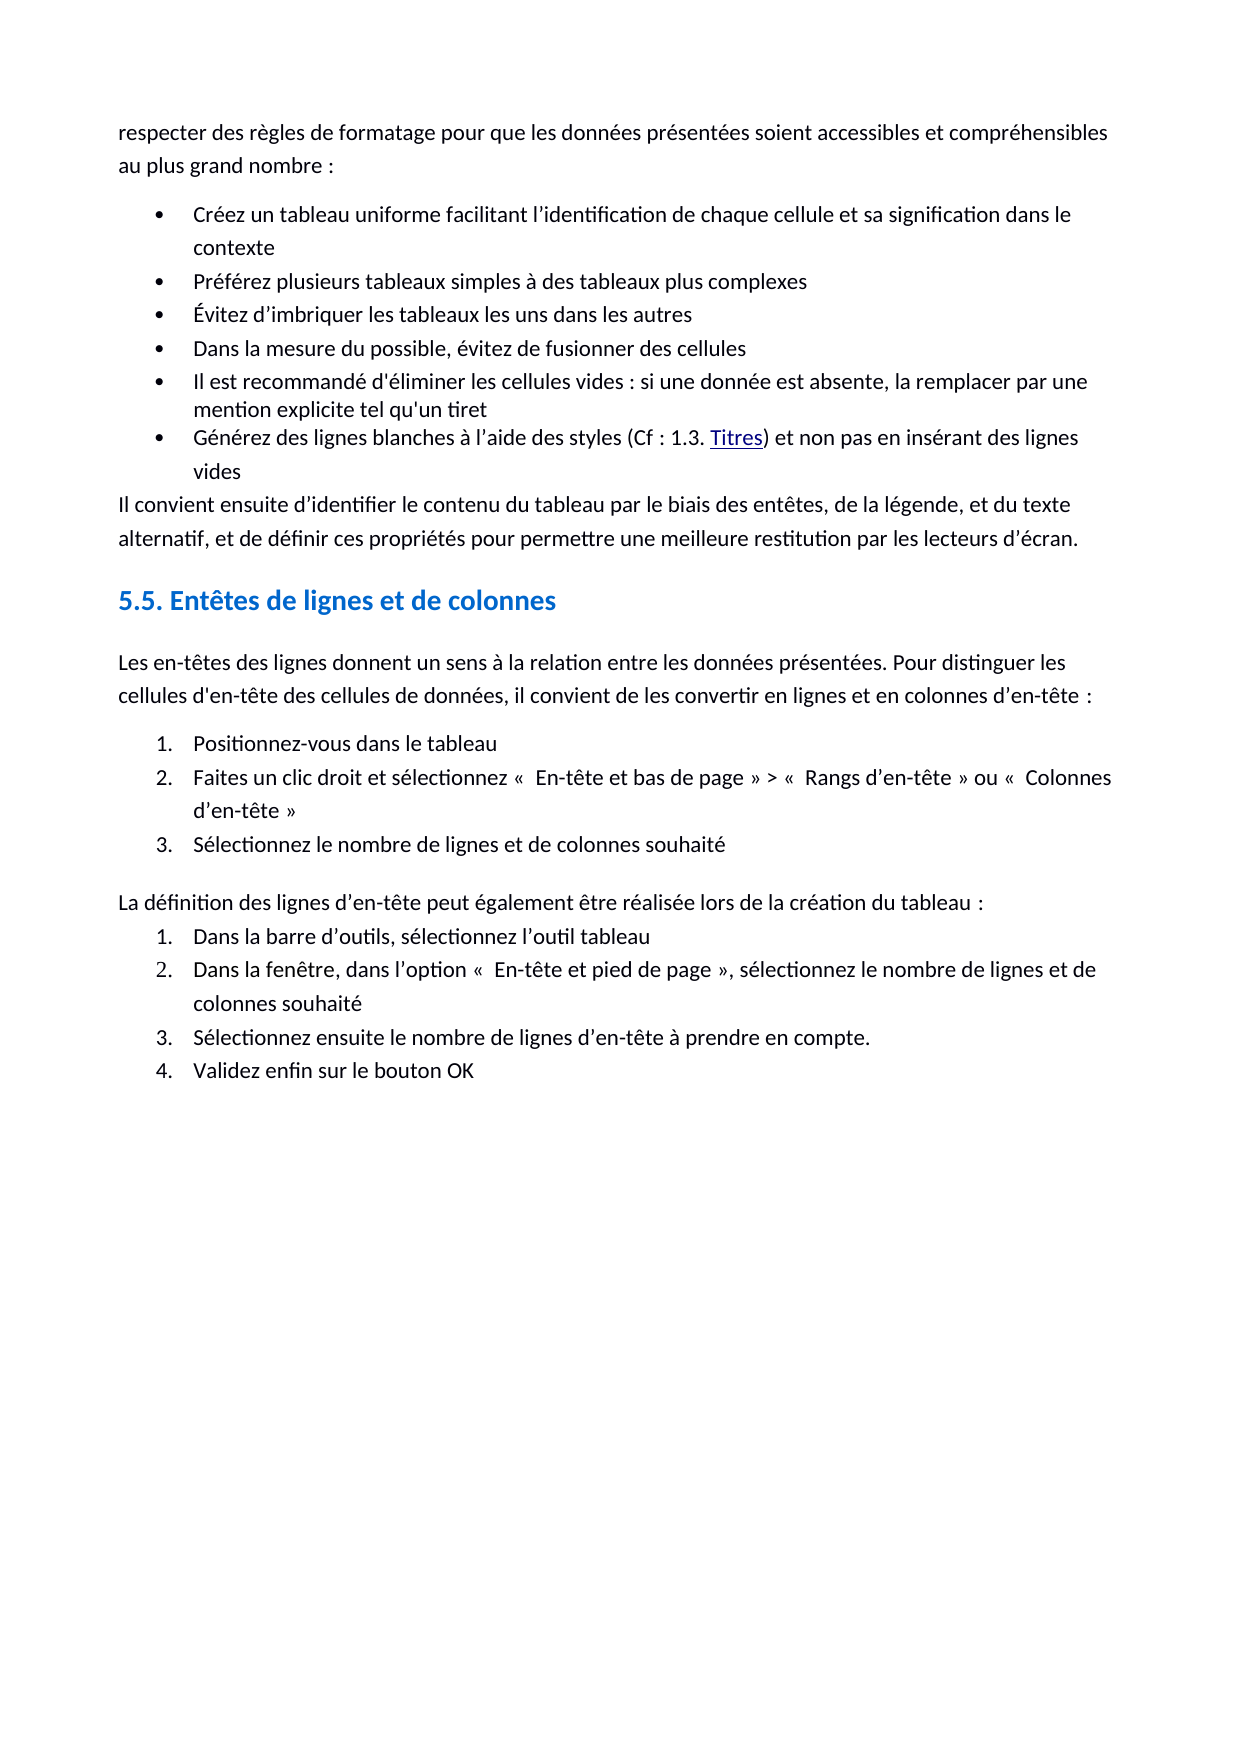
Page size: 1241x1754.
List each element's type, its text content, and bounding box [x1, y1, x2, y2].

subtitle 5.5. Entêtes de lignes et de colonnes [118, 582, 1122, 618]
text respecter des règles de formatage pour que les données présentées soient accessibles et compréhensibles au plus grand nombre : [118, 118, 1122, 180]
list Validez enfin sur le bouton OK [156, 1056, 1122, 1084]
text Il convient ensuite d’identifier le contenu du tableau par le biais des entêtes, de la légende, et du texte alternatif, et de définir ces propriétés pour permettre une meilleure restitution par les lecteurs d’écran. [118, 491, 1122, 552]
list Créez un tableau uniforme facilitant l’identification de chaque cellule et sa signification dans le contexte [156, 200, 1122, 261]
list Générez des lignes blanches à l’aide des styles (Cf : 1.3. Titres) et non pas en insérant des lignes vides [156, 423, 1122, 485]
list Sélectionnez le nombre de lignes et de colonnes souhaité [156, 830, 1122, 858]
list Préférez plusieurs tableaux simples à des tableaux plus complexes [156, 267, 1122, 295]
list Dans la mesure du possible, évitez de fusionner des cellules [156, 334, 1122, 362]
list Dans la fenêtre, dans l’option « En-tête et pied de page », sélectionnez le nombre de lignes et de colonnes souhaité [156, 956, 1122, 1017]
list Sélectionnez ensuite le nombre de lignes d’en-tête à prendre en compte. [156, 1023, 1122, 1051]
text Les en-têtes des lignes donnent un sens à la relation entre les données présentées. Pour distinguer les cellules d'en-tête des cellules de données, il convient de les convertir en lignes et en colonnes d’en-tête : [118, 648, 1122, 709]
list Il est recommandé d'éliminer les cellules vides : si une donnée est absente, la remplacer par une mention explicite tel qu'un tiret [156, 367, 1122, 423]
list Évitez d’imbriquer les tableaux les uns dans les autres [156, 300, 1122, 328]
text La définition des lignes d’en-tête peut également être réalisée lors de la création du tableau : [118, 888, 1122, 916]
list Dans la barre d’outils, sélectionnez l’outil tableau [156, 922, 1122, 950]
list Faites un clic droit et sélectionnez « En-tête et bas de page » > « Rangs d’en-tête » ou « Colonnes d’en-tête » [156, 763, 1122, 824]
list Positionnez-vous dans le tableau [156, 729, 1122, 757]
